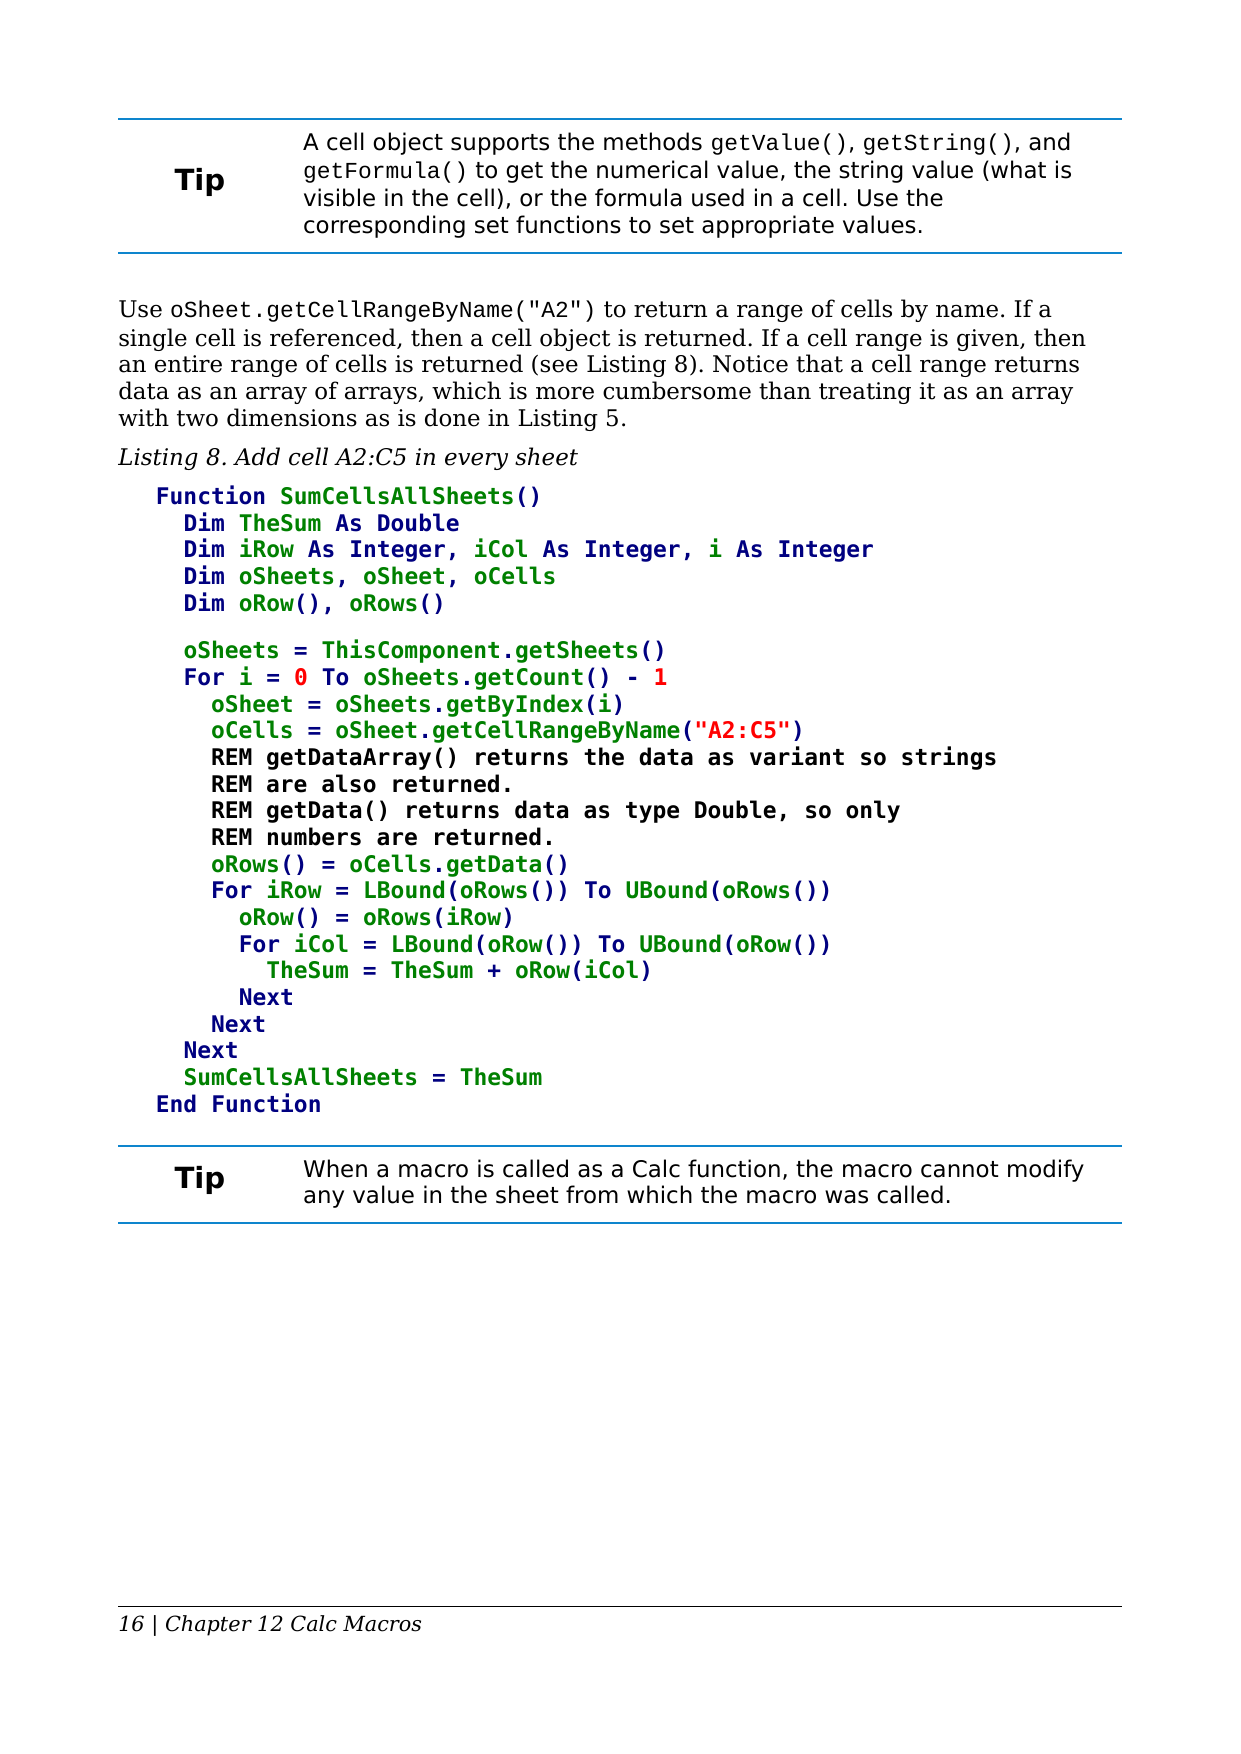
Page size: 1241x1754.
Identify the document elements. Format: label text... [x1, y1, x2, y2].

text Function SumCellsAllSheets() [156, 483, 1092, 510]
text For i = 0 To oSheets.getCount() - 1 [156, 664, 1092, 691]
text REM getDataArray() returns the data as variant so strings [156, 744, 1092, 771]
text Next [156, 984, 1092, 1011]
text Next [156, 1011, 1092, 1038]
text Dim iRow As Integer, iCol As Integer, i As Integer [156, 536, 1092, 563]
text End Function [156, 1091, 1092, 1118]
text Use oSheet.getCellRangeByName("A2") to return a range of cells by name. If a single cell is referenced, then a cell object is returned. If a cell range is given, then an entire range of cells is returned (see Listing 8). Notice that a cell range returns data as an array of arrays, which is more cumbersome than treating it as an array with two dimensions as is done in Listing 5. [118, 297, 1122, 431]
table_header Tip [118, 1147, 281, 1222]
text For iCol = LBound(oRow()) To UBound(oRow()) [156, 931, 1092, 958]
text Dim oRow(), oRows() [156, 590, 1092, 616]
text Dim TheSum As Double [156, 510, 1092, 536]
text oRow() = oRows(iRow) [156, 904, 1092, 931]
table_header Tip [118, 120, 281, 252]
table_header A cell object supports the methods getValue(), getString(), and getFormula() to get the numerical value, the string value (what is visible in the cell), or the formula used in a cell. Use the corresponding set functions to set appropriate values. [281, 120, 1122, 252]
text SumCellsAllSheets = TheSum [156, 1064, 1092, 1091]
list Listing 8. Add cell A2:C5 in every sheet [118, 444, 1122, 471]
text REM getData() returns data as type Double, so only [156, 798, 1092, 824]
text REM numbers are returned. [156, 824, 1092, 851]
text Next [156, 1038, 1092, 1064]
text oSheet = oSheets.getByIndex(i) [156, 691, 1092, 718]
text Dim oSheets, oSheet, oCells [156, 563, 1092, 590]
text For iRow = LBound(oRows()) To UBound(oRows()) [156, 878, 1092, 904]
text oCells = oSheet.getCellRangeByName("A2:C5") [156, 718, 1092, 744]
text REM are also returned. [156, 771, 1092, 798]
text TheSum = TheSum + oRow(iCol) [156, 958, 1092, 984]
table_header When a macro is called as a Calc function, the macro cannot modify any value in the sheet from which the macro was called. [281, 1147, 1122, 1222]
text oRows() = oCells.getData() [156, 851, 1092, 878]
text oSheets = ThisComponent.getSheets() [156, 638, 1092, 664]
